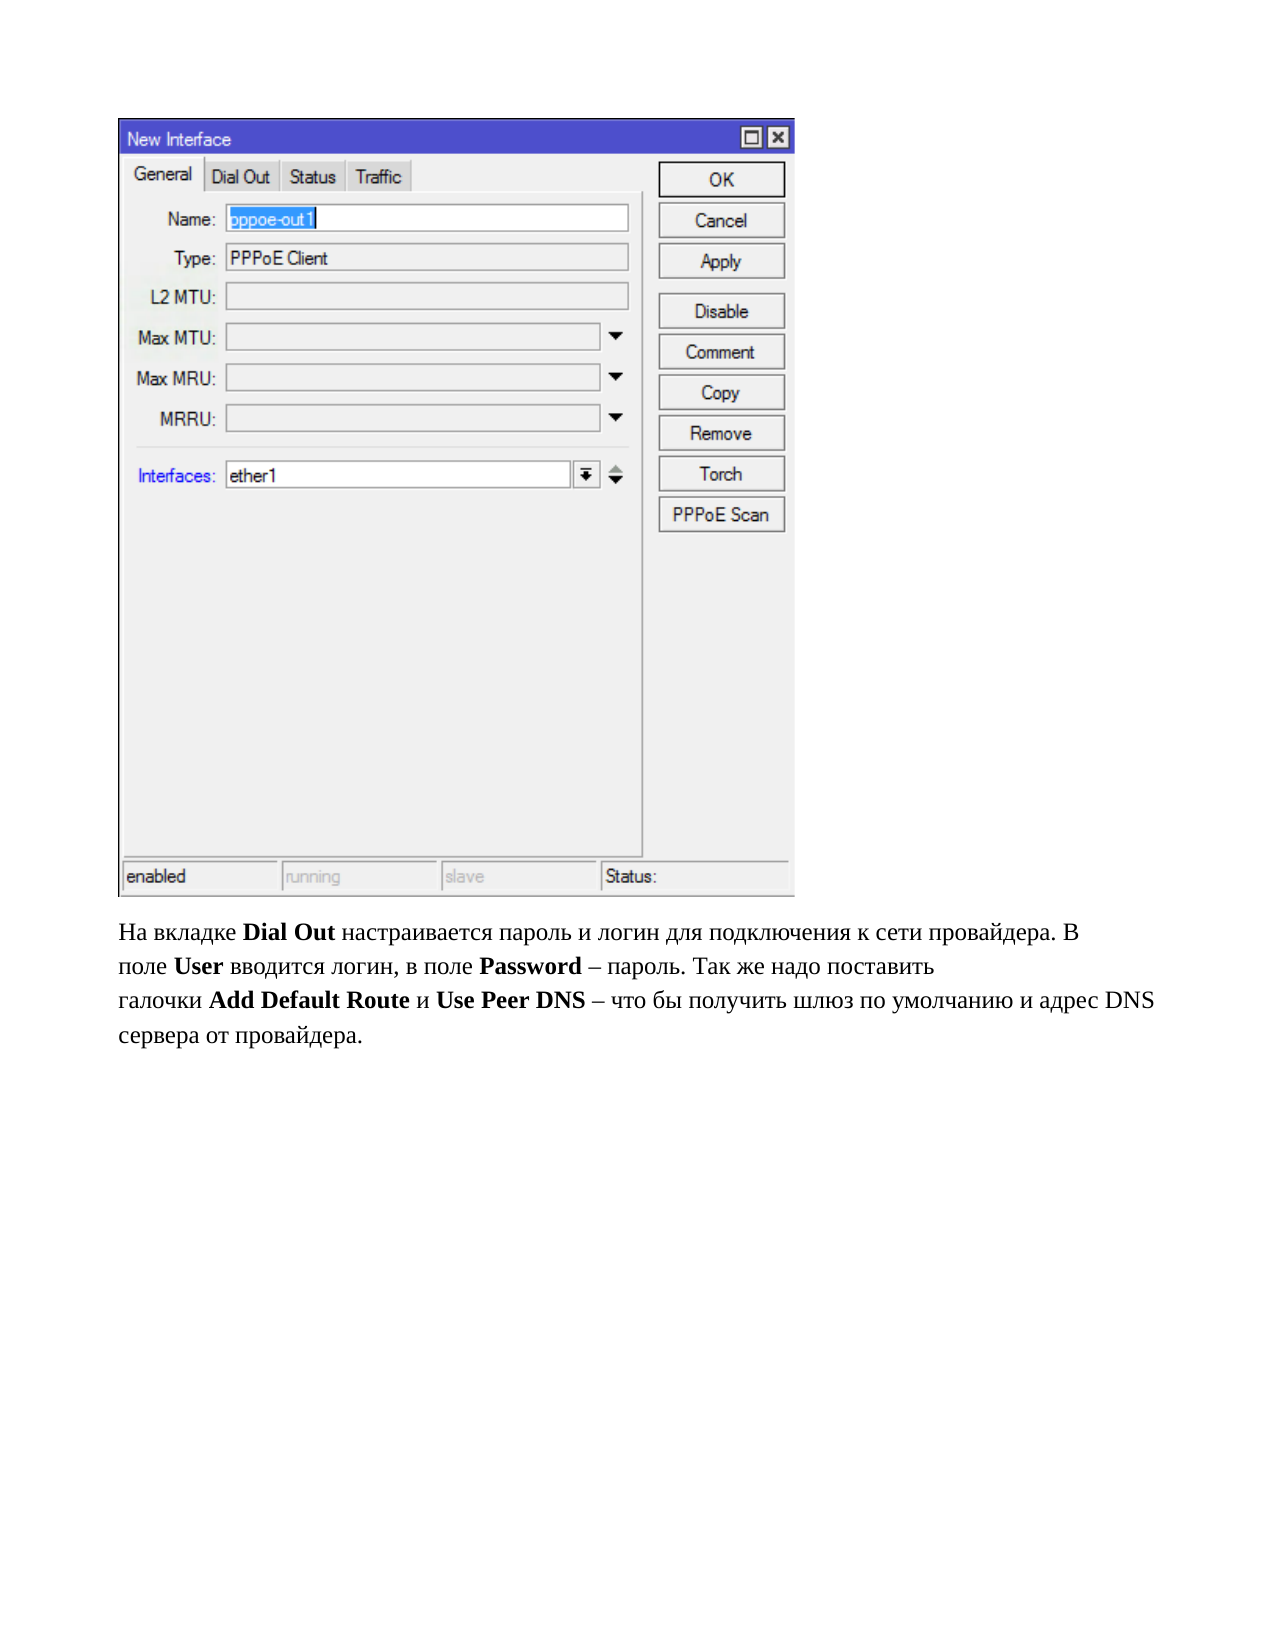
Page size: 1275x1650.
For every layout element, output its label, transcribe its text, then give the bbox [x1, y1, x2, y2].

picture [118, 118, 795, 897]
text На вкладке Dial Out настраивается пароль и логин для подключения к сети провайдера. В поле User вводится логин, в поле Password – пароль. Так же надо поставить галочки Add Default Route и Use Peer DNS – что бы получить шлюз по умолчанию и адрес DNS сервера от провайдера. [118, 917, 1157, 1049]
